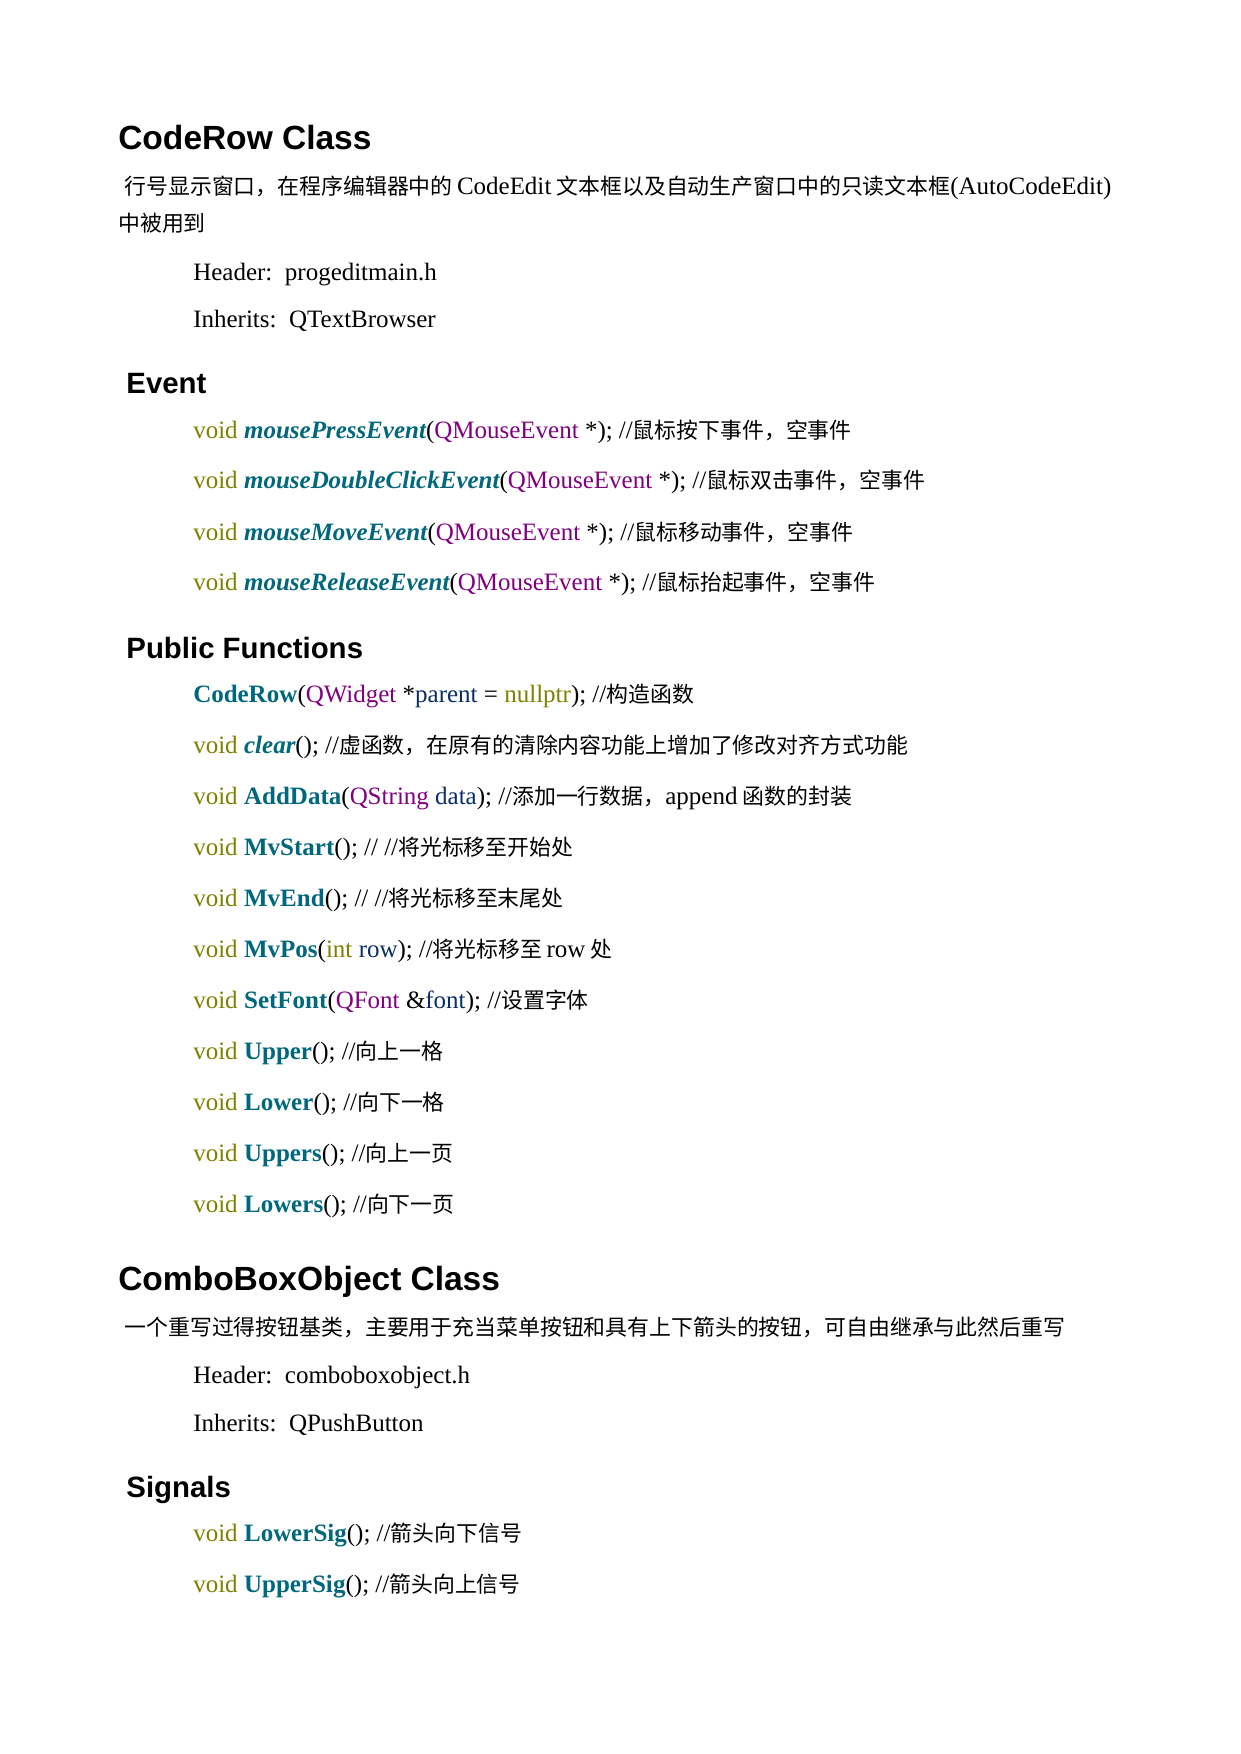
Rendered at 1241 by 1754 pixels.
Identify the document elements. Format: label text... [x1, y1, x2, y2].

text Inherits: QPushButton [118, 1408, 1122, 1437]
text void mouseMoveEvent(QMouseEvent *); //鼠标移动事件，空事件 [118, 514, 1122, 546]
text 行号显示窗口，在程序编辑器中的CodeEdit文本框以及自动生产窗口中的只读文本框(AutoCodeEdit)中被用到 [118, 169, 1122, 237]
text void clear(); //虚函数，在原有的清除内容功能上增加了修改对齐方式功能 [118, 728, 1122, 760]
text void MvPos(int row); //将光标移至row处 [118, 932, 1122, 963]
subtitle Signals [118, 1470, 1122, 1504]
text void mouseReleaseEvent(QMouseEvent *); //鼠标抬起事件，空事件 [118, 565, 1122, 597]
text void MvEnd(); // //将光标移至末尾处 [118, 881, 1122, 913]
text CodeRow(QWidget *parent = nullptr); //构造函数 [118, 677, 1122, 709]
text void Uppers(); //向上一页 [118, 1136, 1122, 1167]
text 一个重写过得按钮基类，主要用于充当菜单按钮和具有上下箭头的按钮，可自由继承与此然后重写 [118, 1309, 1122, 1341]
text Header: comboboxobject.h [118, 1360, 1122, 1389]
subtitle ComboBoxObject Class [118, 1258, 1122, 1297]
text void Lowers(); //向下一页 [118, 1187, 1122, 1218]
text void mousePressEvent(QMouseEvent *); //鼠标按下事件，空事件 [118, 413, 1122, 444]
subtitle Public Functions [118, 631, 1122, 665]
text void LowerSig(); //箭头向下信号 [118, 1516, 1122, 1548]
text void mouseDoubleClickEvent(QMouseEvent *); //鼠标双击事件，空事件 [118, 463, 1122, 495]
text void Upper(); //向上一格 [118, 1034, 1122, 1065]
text Inherits: QTextBrowser [118, 304, 1122, 333]
text void SetFont(QFont &font); //设置字体 [118, 983, 1122, 1014]
subtitle CodeRow Class [118, 118, 1122, 157]
subtitle Event [118, 366, 1122, 400]
text void MvStart(); // //将光标移至开始处 [118, 830, 1122, 862]
text void UpperSig(); //箭头向上信号 [118, 1567, 1122, 1599]
text void AddData(QString data); //添加一行数据，append函数的封装 [118, 779, 1122, 811]
text Header: progeditmain.h [118, 257, 1122, 285]
text void Lower(); //向下一格 [118, 1085, 1122, 1116]
